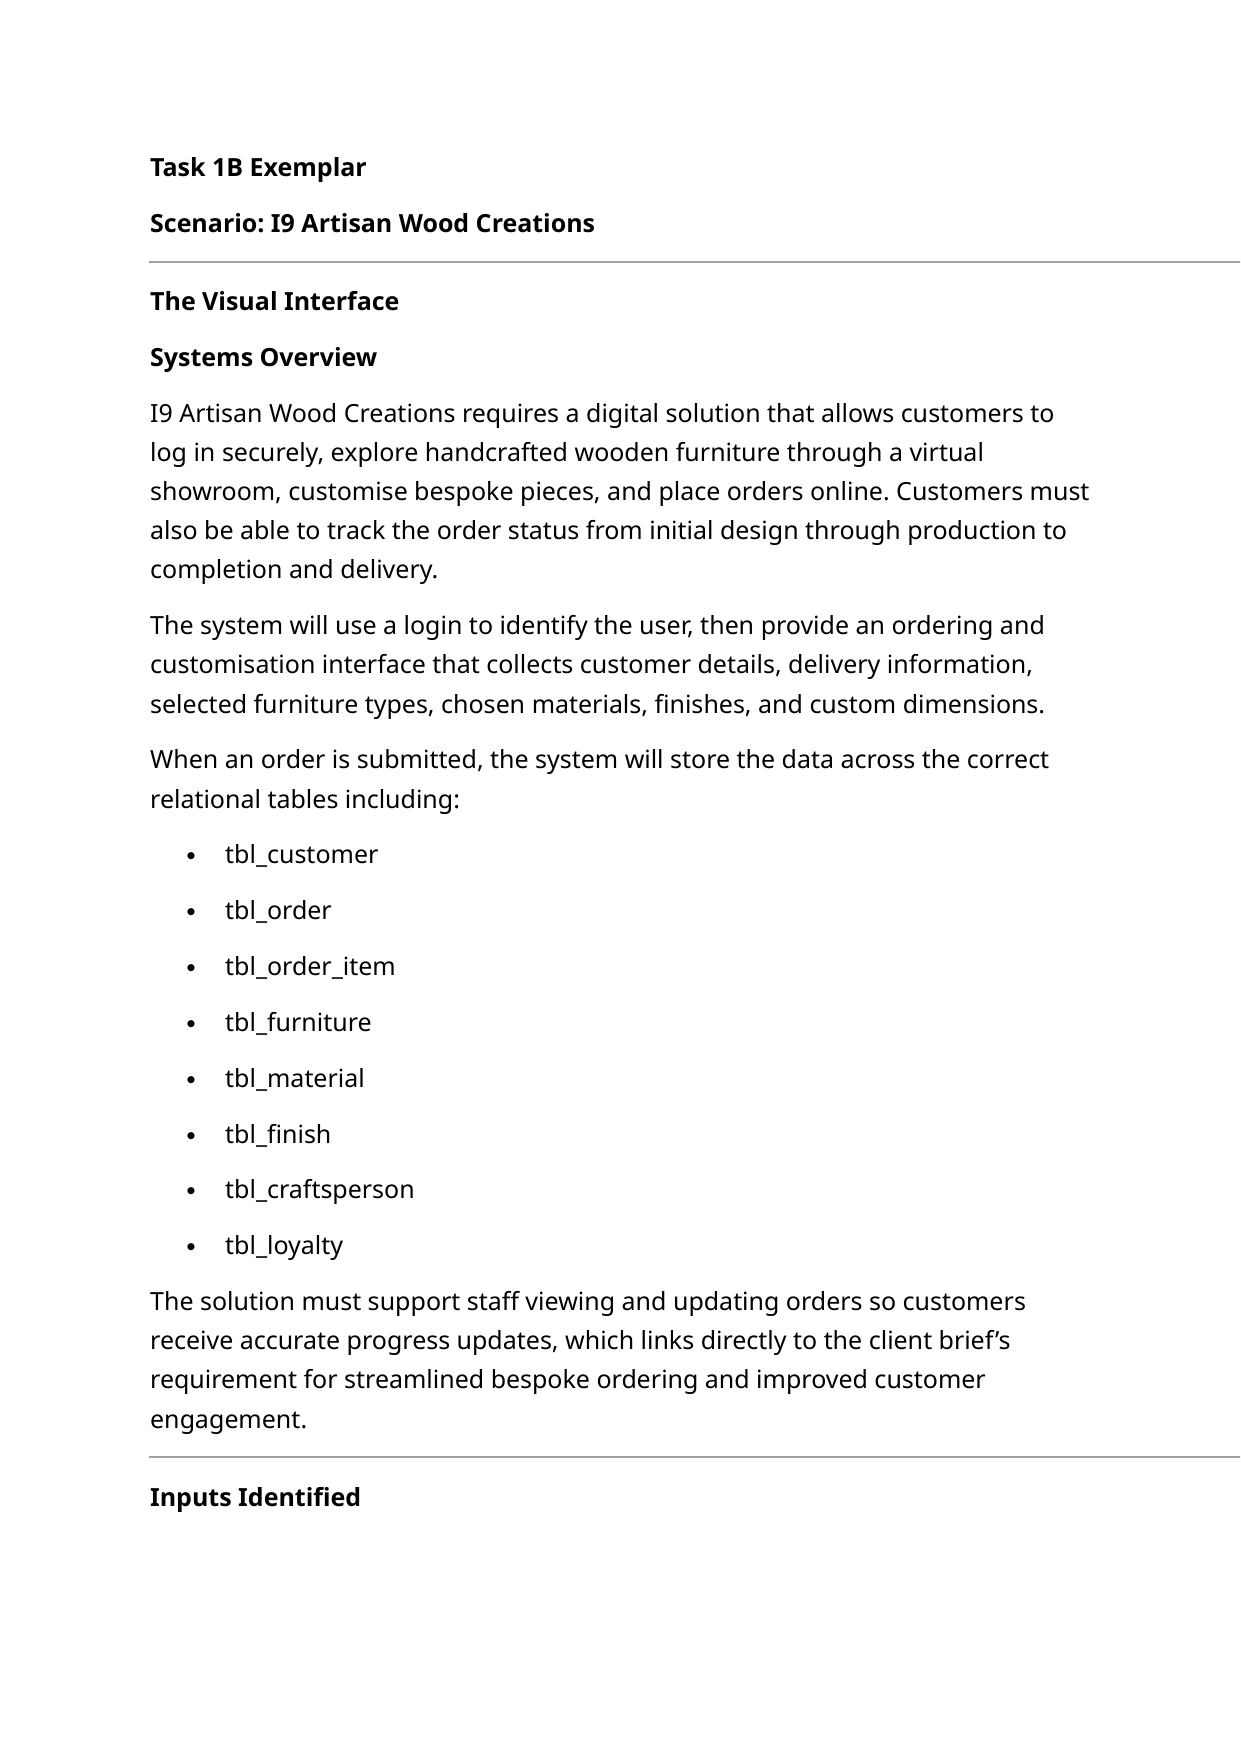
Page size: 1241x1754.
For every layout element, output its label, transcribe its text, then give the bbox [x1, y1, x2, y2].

text Systems Overview [150, 339, 1090, 374]
text The Visual Interface [150, 284, 1090, 318]
text I9 Artisan Wood Creations requires a digital solution that allows customers to log in securely, explore handcrafted wooden furniture through a virtual showroom, customise bespoke pieces, and place orders online. Customers must also be able to track the order status from initial design through production to completion and delivery. [150, 395, 1090, 586]
list tbl_material [187, 1060, 1090, 1094]
text The system will use a login to identify the user, then provide an ordering and customisation interface that collects customer details, delivery information, selected furniture types, chosen materials, finishes, and custom dimensions. [150, 608, 1090, 720]
list tbl_craftsperson [187, 1172, 1090, 1206]
text Task 1B Exemplar [150, 150, 1090, 184]
list tbl_finish [187, 1116, 1090, 1150]
text The solution must support staff viewing and updating orders so customers receive accurate progress updates, which links directly to the client brief’s requirement for streamlined bespoke ordering and improved customer engagement. [150, 1284, 1090, 1435]
list tbl_loyalty [187, 1228, 1090, 1262]
text When an order is submitted, the system will store the data across the correct relational tables including: [150, 742, 1090, 815]
list tbl_order_item [187, 949, 1090, 983]
list tbl_furniture [187, 1004, 1090, 1039]
list tbl_order [187, 893, 1090, 927]
text Inputs Identified [150, 1479, 1090, 1513]
text Scenario: I9 Artisan Wood Creations [150, 206, 1090, 240]
list tbl_customer [187, 837, 1090, 871]
